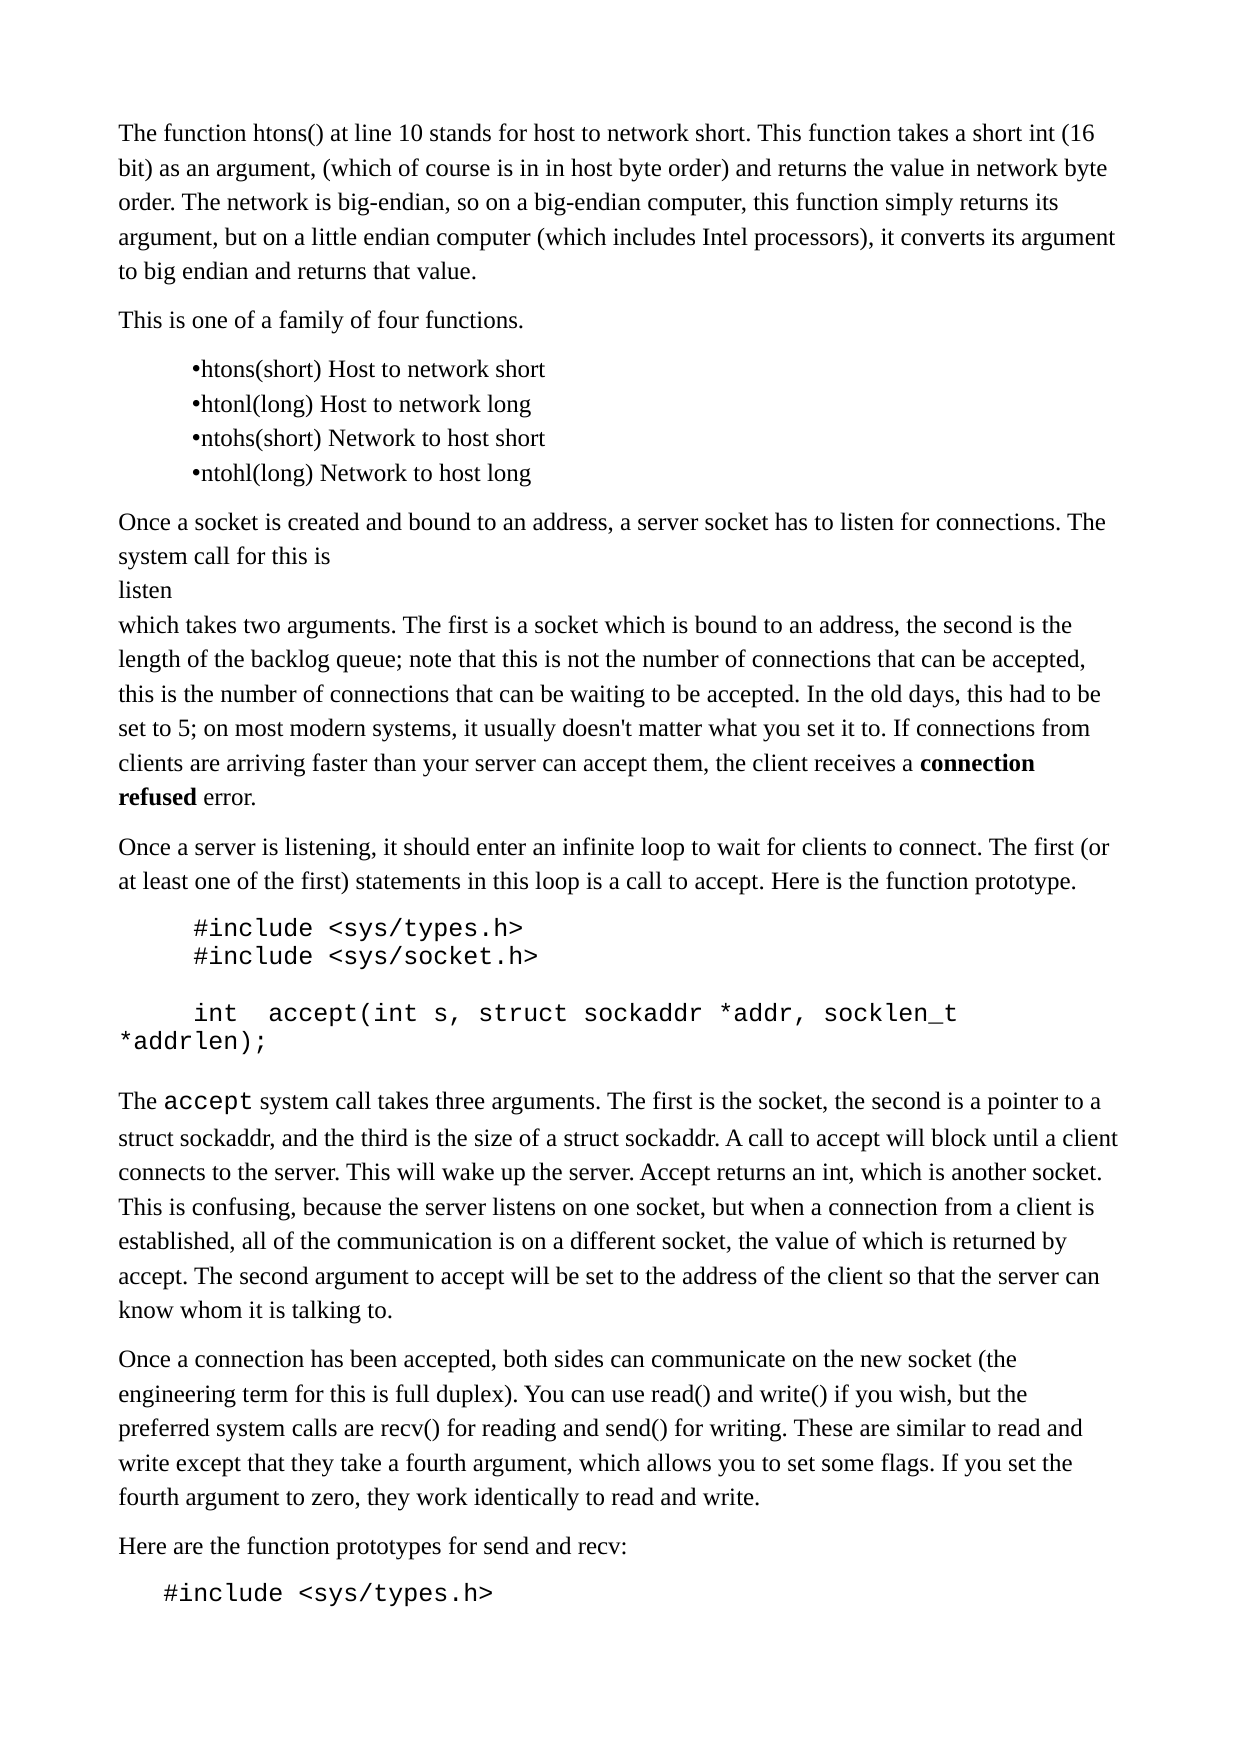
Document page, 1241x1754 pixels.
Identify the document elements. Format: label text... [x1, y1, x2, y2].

text Once a connection has been accepted, both sides can communicate on the new socket (the engineering term for this is full duplex). You can use read() and write() if you wish, but the preferred system calls are recv() for reading and send() for writing. These are similar to read and write except that they take a fourth argument, which allows you to set some flags. If you set the fourth argument to zero, they work identically to read and write. [118, 1344, 1122, 1511]
text #include <sys/types.h> [118, 1580, 1122, 1609]
text #include <sys/types.h> [118, 915, 1122, 943]
text The function htons() at line 10 stands for host to network short. This function takes a short int (16 bit) as an argument, (which of course is in in host byte order) and returns the value in network byte order. The network is big-endian, so on a big-endian computer, this function simply returns its argument, but on a little endian computer (which includes Intel processors), it converts its argument to big endian and returns that value. [118, 118, 1122, 285]
list htonl(long) Host to network long [118, 389, 1122, 417]
list ntohl(long) Network to host long [118, 458, 1122, 486]
text #include <sys/socket.h> [118, 943, 1122, 972]
text int accept(int s, struct sockaddr *addr, socklen_t *addrlen); [118, 1000, 1122, 1057]
text Here are the function prototypes for send and recv: [118, 1531, 1122, 1560]
text The accept system call takes three arguments. The first is the socket, the second is a pointer to a struct sockaddr, and the third is the size of a struct sockaddr. A call to accept will block until a client connects to the server. This will wake up the server. Accept returns an int, which is another socket. This is confusing, because the server listens on one socket, but when a connection from a client is established, all of the communication is on a different socket, the value of which is returned by accept. The second argument to accept will be set to the address of the client so that the server can know whom it is talking to. [118, 1086, 1122, 1324]
list ntohs(short) Network to host short [118, 423, 1122, 452]
text Once a server is listening, it should enter an infinite loop to wait for clients to connect. The first (or at least one of the first) statements in this loop is a call to accept. Here is the function prototype. [118, 832, 1122, 895]
text Once a socket is created and bound to an address, a server socket has to listen for connections. The system call for this is listen which takes two arguments. The first is a socket which is bound to an address, the second is the length of the backlog queue; note that this is not the number of connections that can be accepted, this is the number of connections that can be waiting to be accepted. In the old days, this had to be set to 5; on most modern systems, it usually doesn't matter what you set it to. If connections from clients are arriving faster than your server can accept them, the client receives a connection refused error. [118, 507, 1122, 811]
text This is one of a family of four functions. [118, 305, 1122, 334]
list htons(short) Host to network short [118, 354, 1122, 383]
